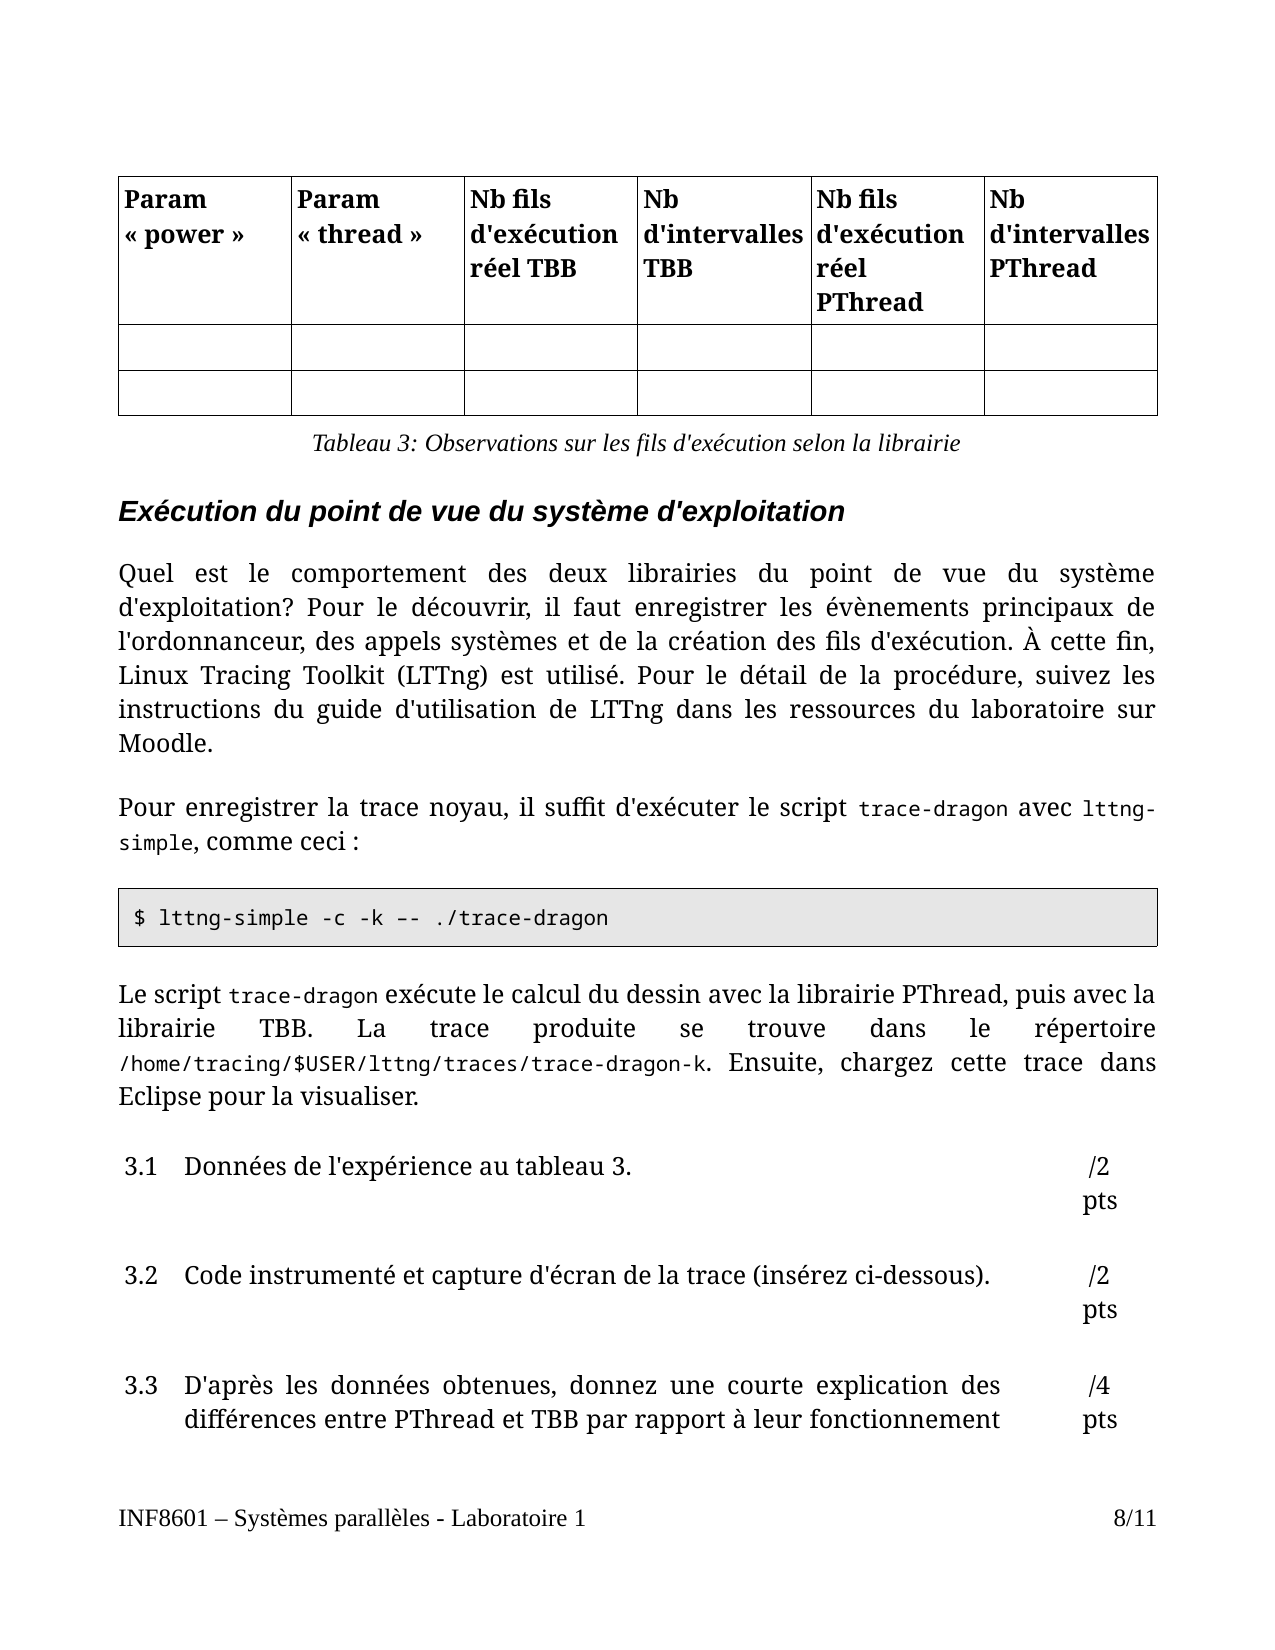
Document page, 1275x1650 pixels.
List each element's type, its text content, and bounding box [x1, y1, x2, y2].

text Tableau 3: Observations sur les fils d'exécution selon la librairie [118, 428, 1157, 457]
table_header Param « thread » [292, 177, 464, 324]
table_cell [812, 325, 984, 370]
table_cell [638, 325, 811, 370]
text Quel est le comportement des deux librairies du point de vue du système d'exploitation? Pour le découvrir, il faut enregistrer les évènements principaux de l'ordonnanceur, des appels systèmes et de la création des fils d'exécution. À cette fin, Linux Tracing Toolkit (LTTng) est utilisé. Pour le détail de la procédure, suivez les instructions du guide d'utilisation de LTTng dans les ressources du laboratoire sur Moodle. [118, 555, 1157, 760]
subtitle Exécution du point de vue du système d'exploitation [118, 494, 1157, 528]
table_cell /2 pts [1077, 1237, 1157, 1347]
table_cell [1008, 1237, 1077, 1347]
table_header [1008, 1128, 1077, 1237]
table_cell [119, 371, 291, 415]
text Pour enregistrer la trace noyau, il suffit d'exécuter le script trace-dragon avec lttng-simple, comme ceci : [118, 790, 1157, 858]
table_cell [119, 325, 291, 370]
table_header Nb d'intervalles PThread [985, 177, 1157, 324]
table_header Nb fils d'exécution réel PThread [812, 177, 984, 324]
table_header Données de l'expérience au tableau 3. [118, 1128, 1007, 1237]
text $ lttng-simple -c -k –- ./trace-dragon [119, 889, 1157, 946]
table_cell Code instrumenté et capture d'écran de la trace (insérez ci-dessous). [118, 1237, 1007, 1347]
text Le script trace-dragon exécute le calcul du dessin avec la librairie PThread, puis avec la librairie TBB. La trace produite se trouve dans le répertoire /home/tracing/$USER/lttng/traces/trace-dragon-k. Ensuite, chargez cette trace dans Eclipse pour la visualiser. [118, 976, 1157, 1113]
table_header Param « power » [119, 177, 291, 324]
table_cell /4 pts [1077, 1347, 1157, 1456]
table_cell [292, 371, 464, 415]
table_cell [465, 325, 637, 370]
table_cell [985, 325, 1157, 370]
table_cell [292, 325, 464, 370]
table_cell [1008, 1347, 1077, 1456]
table_cell D'après les données obtenues, donnez une courte explication des différences entre PThread et TBB par rapport à leur fonctionnement [118, 1347, 1007, 1456]
table_cell [638, 371, 811, 415]
table_header Nb d'intervalles TBB [638, 177, 811, 324]
table_cell [465, 371, 637, 415]
table_header Nb fils d'exécution réel TBB [465, 177, 637, 324]
table_cell [812, 371, 984, 415]
table_cell [985, 371, 1157, 415]
table_header /2 pts [1077, 1128, 1157, 1237]
